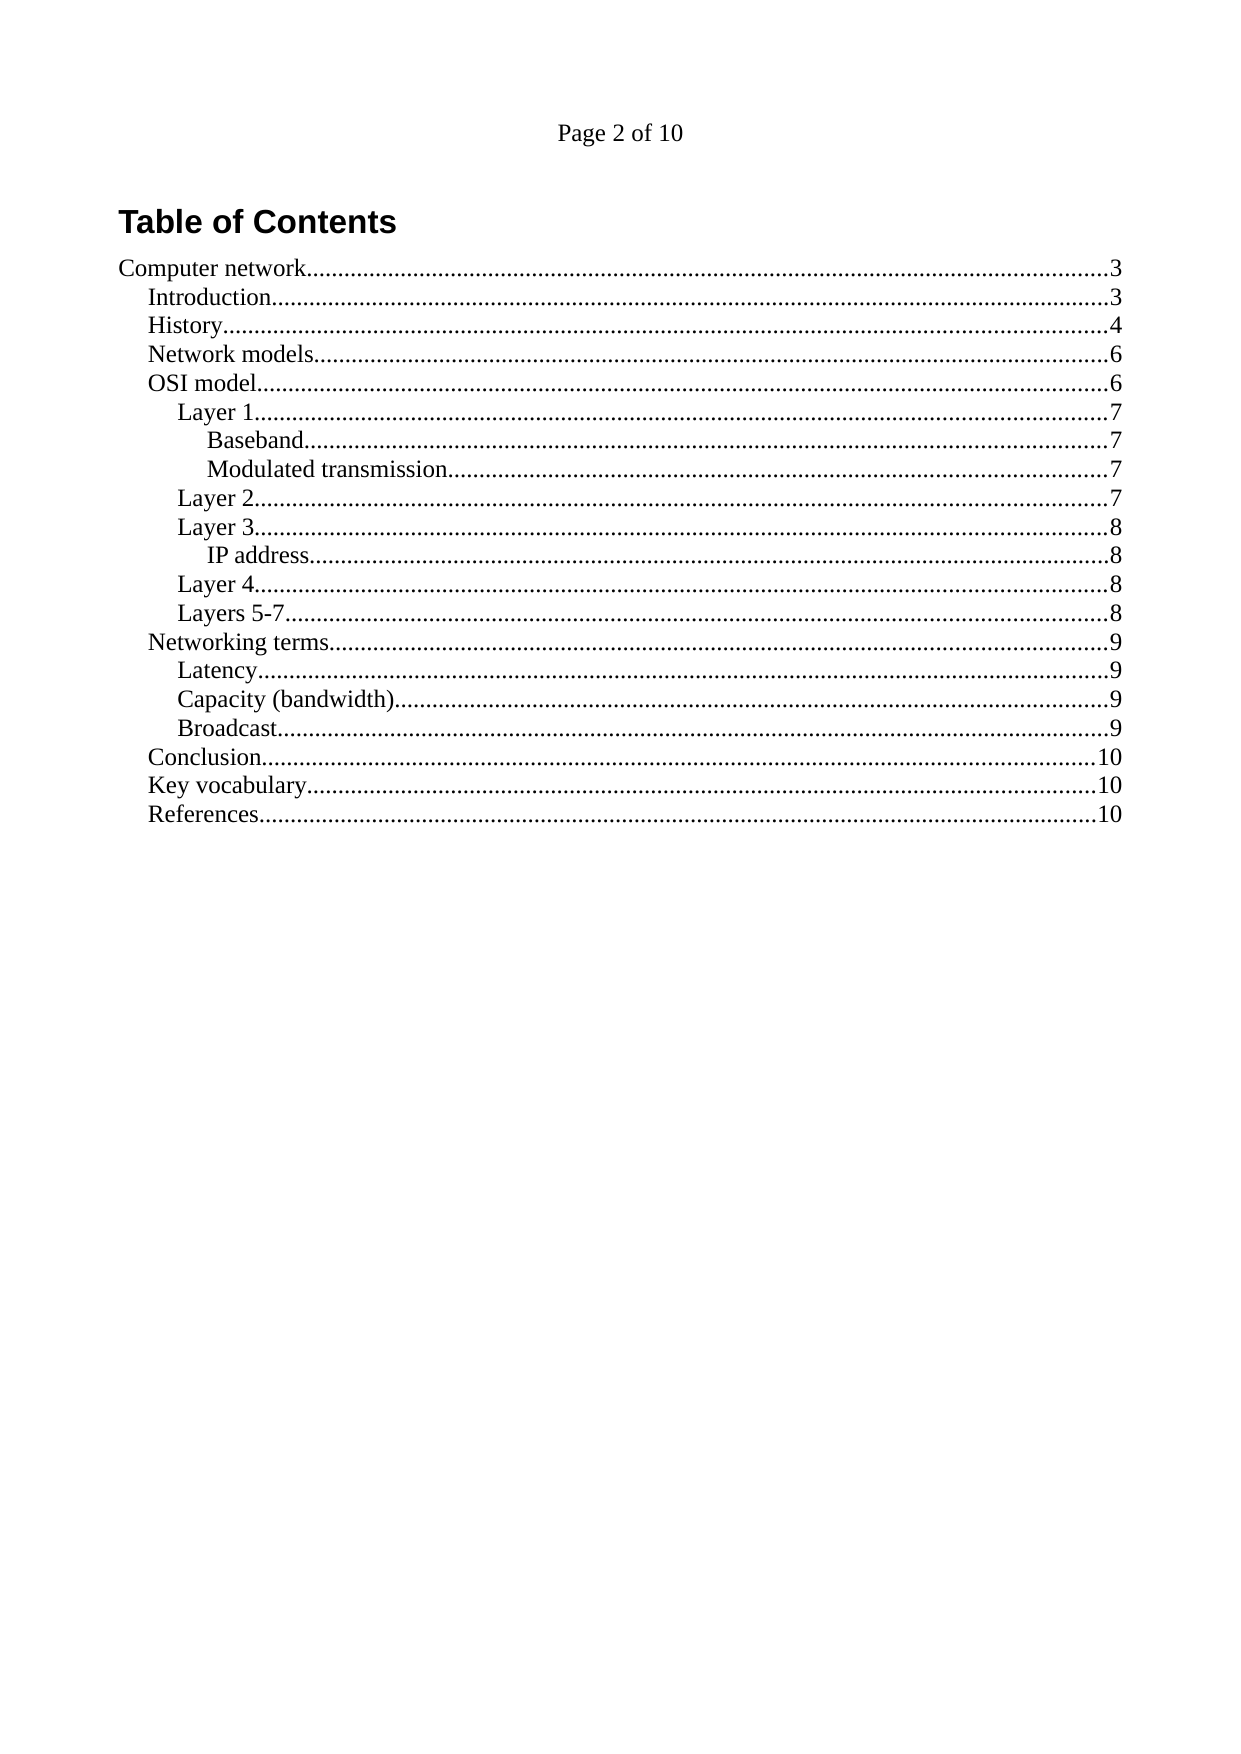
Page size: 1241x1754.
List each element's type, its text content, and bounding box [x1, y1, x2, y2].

text Broadcast 9 [177, 713, 1122, 742]
text Layer 2 7 [177, 483, 1122, 512]
text Key vocabulary 10 [148, 770, 1122, 799]
text Layer 3 8 [177, 512, 1122, 540]
text Layer 1 7 [177, 397, 1122, 425]
subtitle Table of Contents [118, 202, 1122, 240]
text Conclusion 10 [148, 742, 1122, 770]
text OSI model 6 [148, 368, 1122, 397]
text References 10 [148, 799, 1122, 828]
text Modulated transmission 7 [207, 454, 1122, 483]
text Network models 6 [148, 339, 1122, 368]
text Layer 4 8 [177, 569, 1122, 598]
text Layers 5-7 8 [177, 598, 1122, 627]
text Latency 9 [177, 655, 1122, 684]
text Networking terms 9 [148, 627, 1122, 655]
text Capacity (bandwidth) 9 [177, 684, 1122, 713]
text History 4 [148, 310, 1122, 339]
text Introduction 3 [148, 282, 1122, 310]
text Baseband 7 [207, 425, 1122, 454]
text Computer network 3 [118, 253, 1122, 282]
text IP address 8 [207, 540, 1122, 569]
